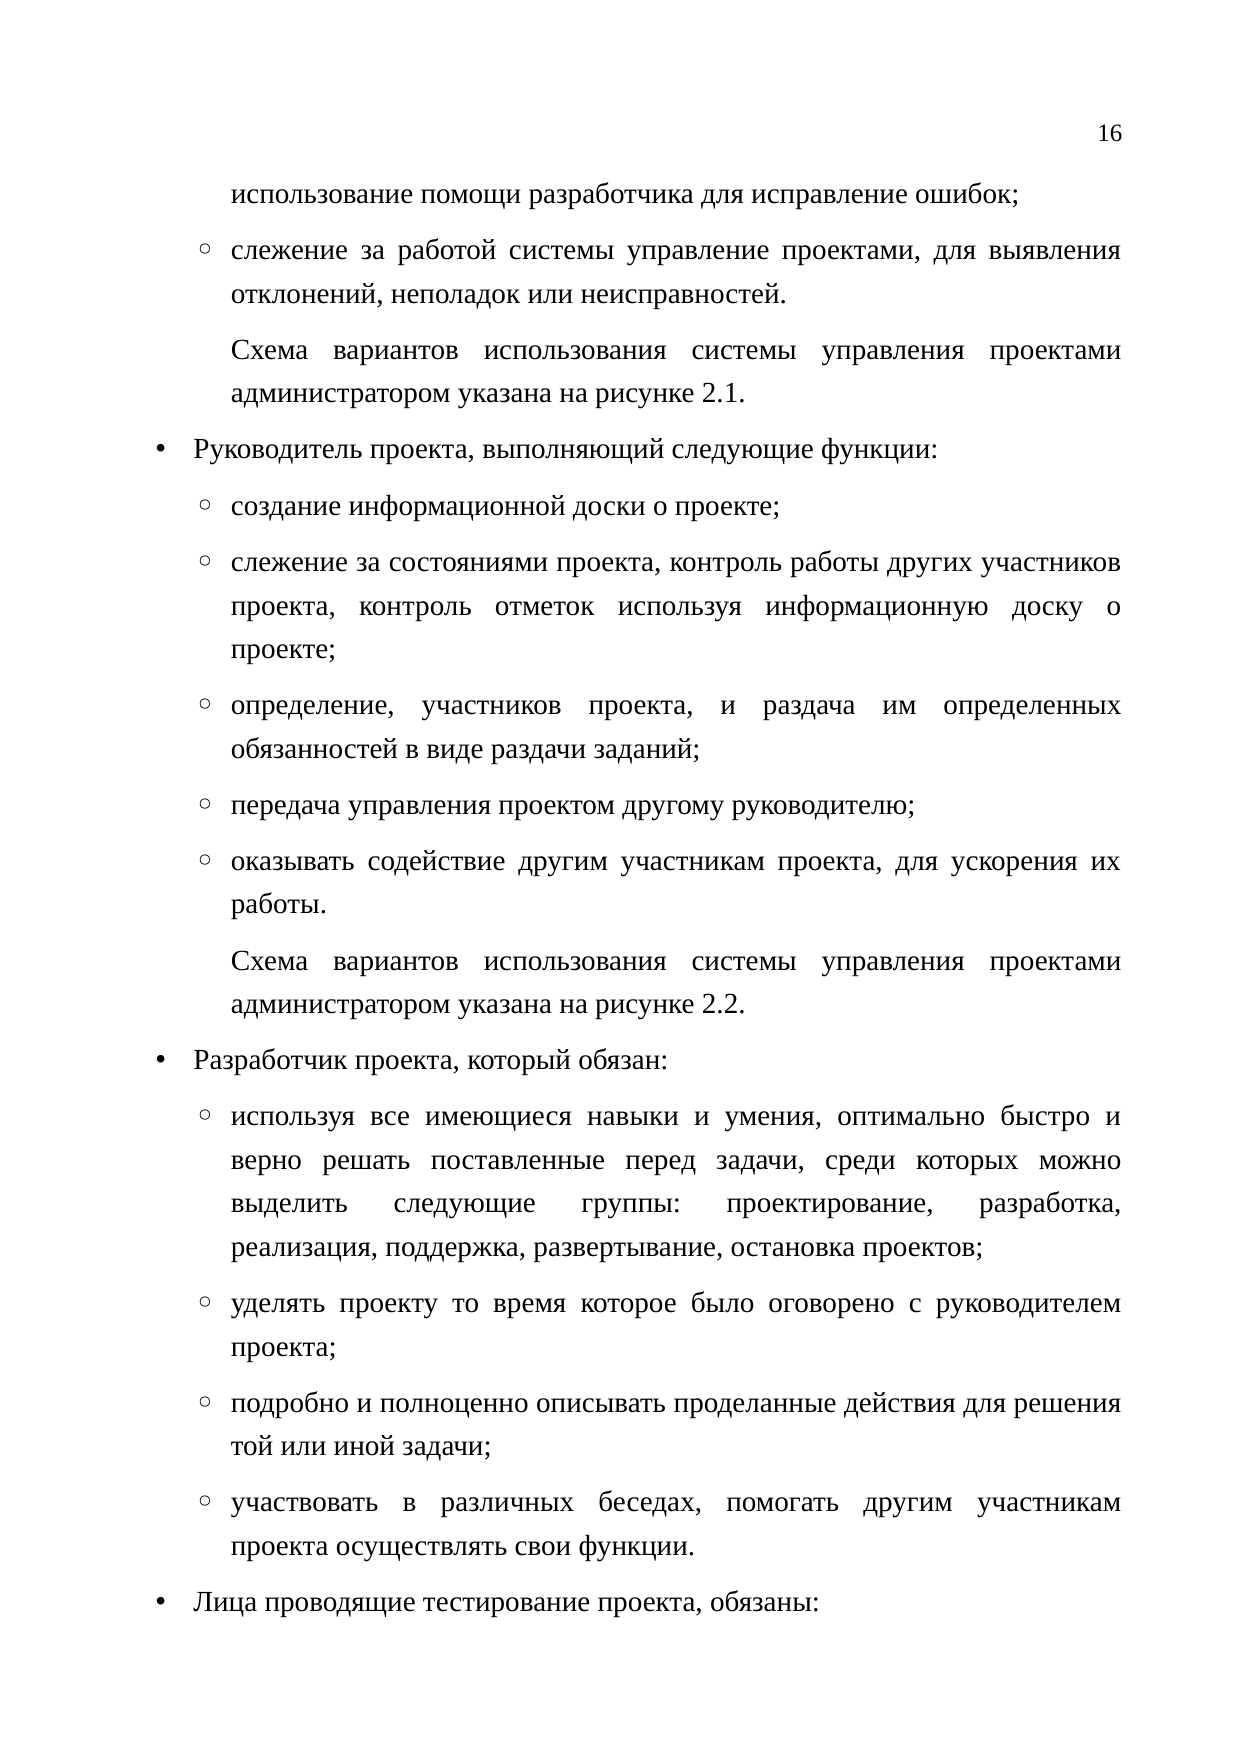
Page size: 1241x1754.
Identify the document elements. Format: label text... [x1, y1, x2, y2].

list передача управления проектом другому руководителю; [193, 787, 1122, 821]
list Схема вариантов использования системы управления проектами администратором указана на рисунке 2.2. [193, 943, 1122, 1020]
list Руководитель проекта, выполняющий следующие функции: [156, 432, 1122, 465]
list слежение за состояниями проекта, контроль работы других участников проекта, контроль отметок используя информационную доску о проекте; [193, 544, 1122, 665]
list слежение за работой системы управление проектами, для выявления отклонений, неполадок или неисправностей. [193, 232, 1122, 309]
list использование помощи разработчика для исправление ошибок; [193, 176, 1122, 210]
list используя все имеющиеся навыки и умения, оптимально быстро и верно решать поставленные перед задачи, среди которых можно выделить следующие группы: проектирование, разработка, реализация, поддержка, развертывание, остановка проектов; [193, 1098, 1122, 1263]
list уделять проекту то время которое было оговорено с руководителем проекта; [193, 1285, 1122, 1362]
list Лица проводящие тестирование проекта, обязаны: [156, 1584, 1122, 1618]
list Схема вариантов использования системы управления проектами администратором указана на рисунке 2.1. [193, 332, 1122, 409]
list Разработчик проекта, который обязан: [156, 1042, 1122, 1076]
list подробно и полноценно описывать проделанные действия для решения той или иной задачи; [193, 1385, 1122, 1462]
list оказывать содействие другим участникам проекта, для ускорения их работы. [193, 843, 1122, 920]
list создание информационной доски о проекте; [193, 488, 1122, 521]
list определение, участников проекта, и раздача им определенных обязанностей в виде раздачи заданий; [193, 687, 1122, 764]
list участвовать в различных беседах, помогать другим участникам проекта осуществлять свои функции. [193, 1484, 1122, 1562]
